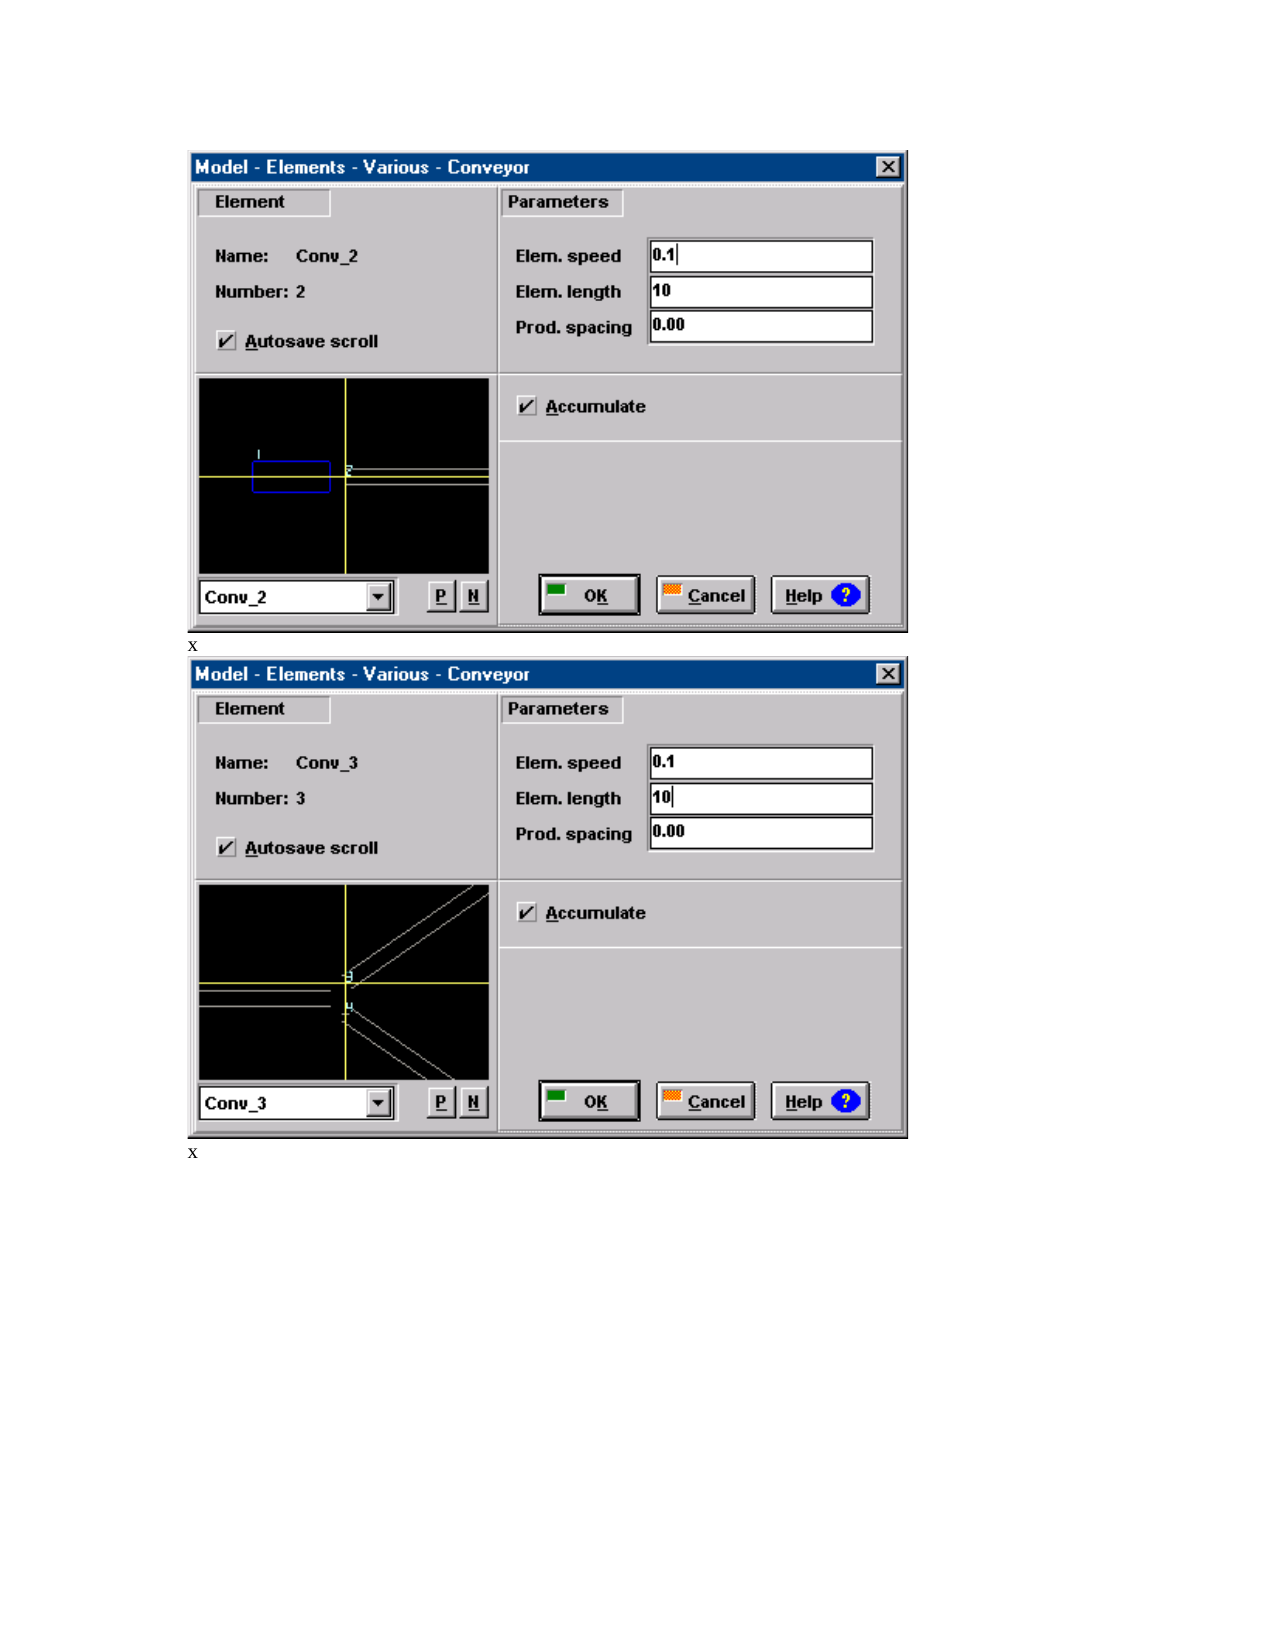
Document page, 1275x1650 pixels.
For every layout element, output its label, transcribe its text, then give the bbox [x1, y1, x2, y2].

text x [187, 1139, 1087, 1163]
text x [187, 632, 1087, 656]
